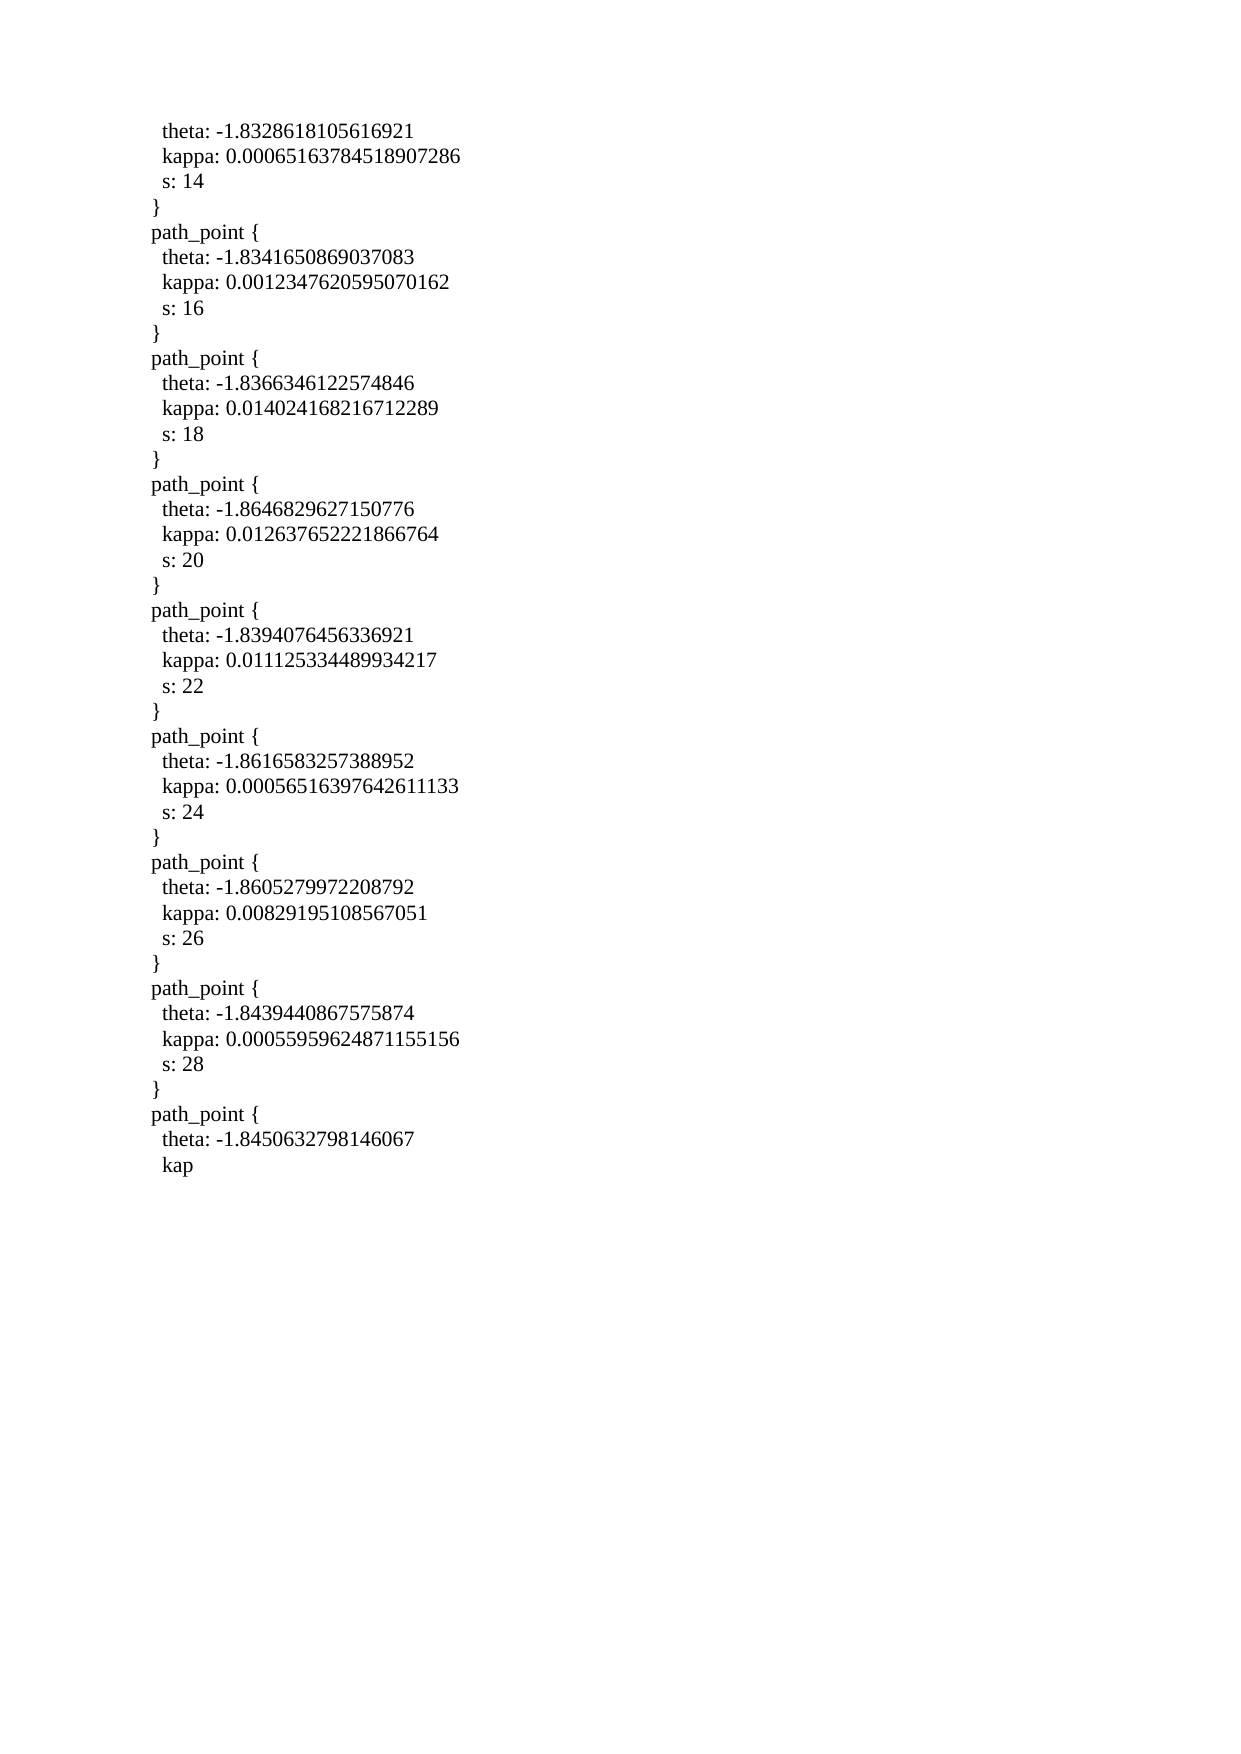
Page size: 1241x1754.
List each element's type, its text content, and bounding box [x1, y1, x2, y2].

text kappa: 0.011125334489934217 [118, 647, 1122, 673]
text kappa: 0.00055959624871155156 [118, 1026, 1122, 1051]
text s: 24 [118, 799, 1122, 824]
text } [118, 320, 1122, 345]
text kappa: 0.0012347620595070162 [118, 269, 1122, 294]
text path_point { [118, 723, 1122, 748]
text path_point { [118, 345, 1122, 370]
text kappa: 0.014024168216712289 [118, 395, 1122, 421]
text } [118, 824, 1122, 849]
text theta: -1.8394076456336921 [118, 622, 1122, 647]
text s: 16 [118, 294, 1122, 320]
text } [118, 698, 1122, 723]
text theta: -1.8450632798146067 [118, 1126, 1122, 1152]
text kappa: 0.012637652221866764 [118, 521, 1122, 547]
text theta: -1.8646829627150776 [118, 496, 1122, 521]
text path_point { [118, 597, 1122, 622]
text s: 26 [118, 925, 1122, 950]
text theta: -1.8328618105616921 [118, 118, 1122, 143]
text s: 20 [118, 547, 1122, 572]
text } [118, 572, 1122, 597]
text path_point { [118, 1101, 1122, 1126]
text path_point { [118, 471, 1122, 496]
text s: 22 [118, 673, 1122, 698]
text theta: -1.8605279972208792 [118, 874, 1122, 899]
text kappa: 0.00065163784518907286 [118, 143, 1122, 168]
text } [118, 950, 1122, 975]
text path_point { [118, 219, 1122, 244]
text s: 18 [118, 421, 1122, 446]
text theta: -1.8366346122574846 [118, 370, 1122, 395]
text path_point { [118, 975, 1122, 1000]
text s: 14 [118, 168, 1122, 194]
text path_point { [118, 849, 1122, 874]
text s: 28 [118, 1051, 1122, 1076]
text kappa: 0.00056516397642611133 [118, 773, 1122, 799]
text theta: -1.8616583257388952 [118, 748, 1122, 773]
text } [118, 1076, 1122, 1101]
text kappa: 0.00829195108567051 [118, 899, 1122, 925]
text } [118, 194, 1122, 219]
text theta: -1.8341650869037083 [118, 244, 1122, 269]
text kap [118, 1152, 1122, 1177]
text } [118, 446, 1122, 471]
text theta: -1.8439440867575874 [118, 1000, 1122, 1026]
